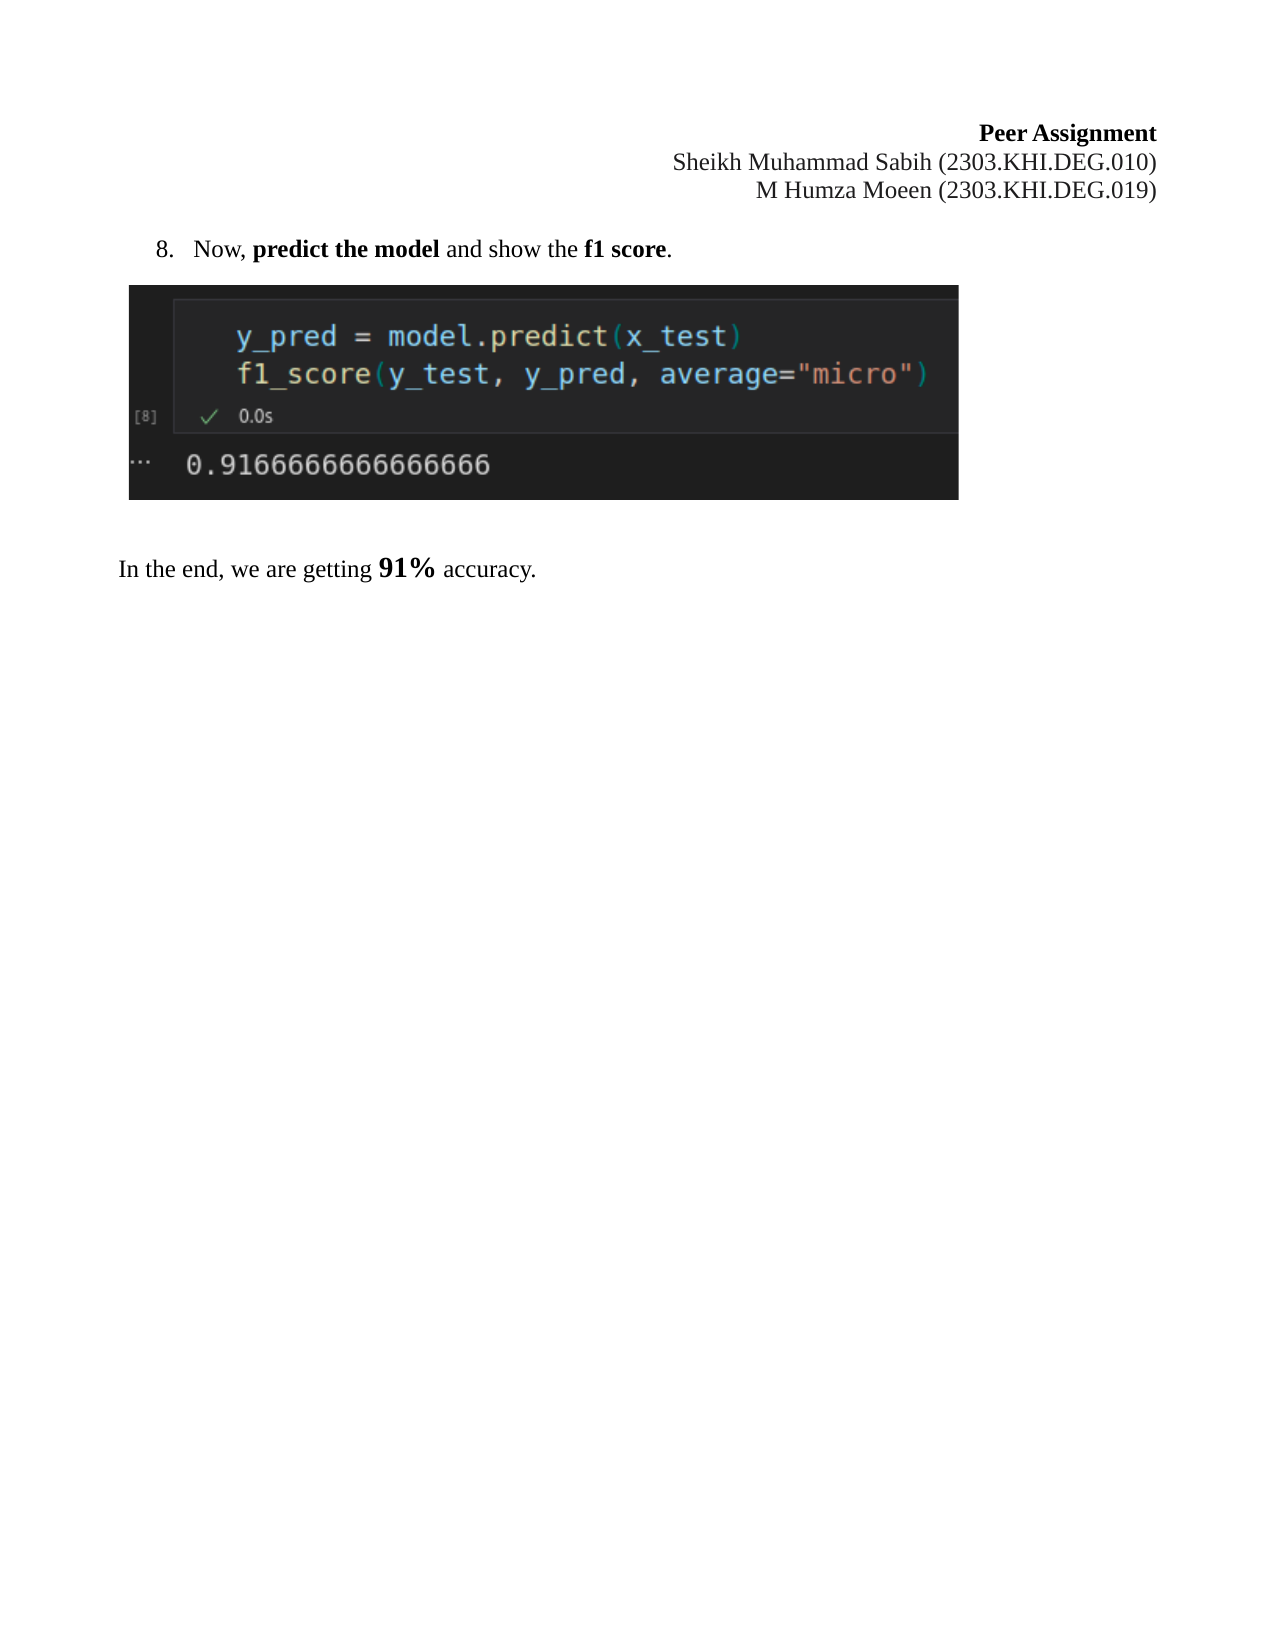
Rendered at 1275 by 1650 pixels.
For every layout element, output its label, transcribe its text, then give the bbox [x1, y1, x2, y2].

text In the end, we are getting 91% accuracy. [118, 550, 1157, 584]
picture [128, 285, 959, 500]
list Now, predict the model and show the f1 score. [156, 234, 1157, 263]
